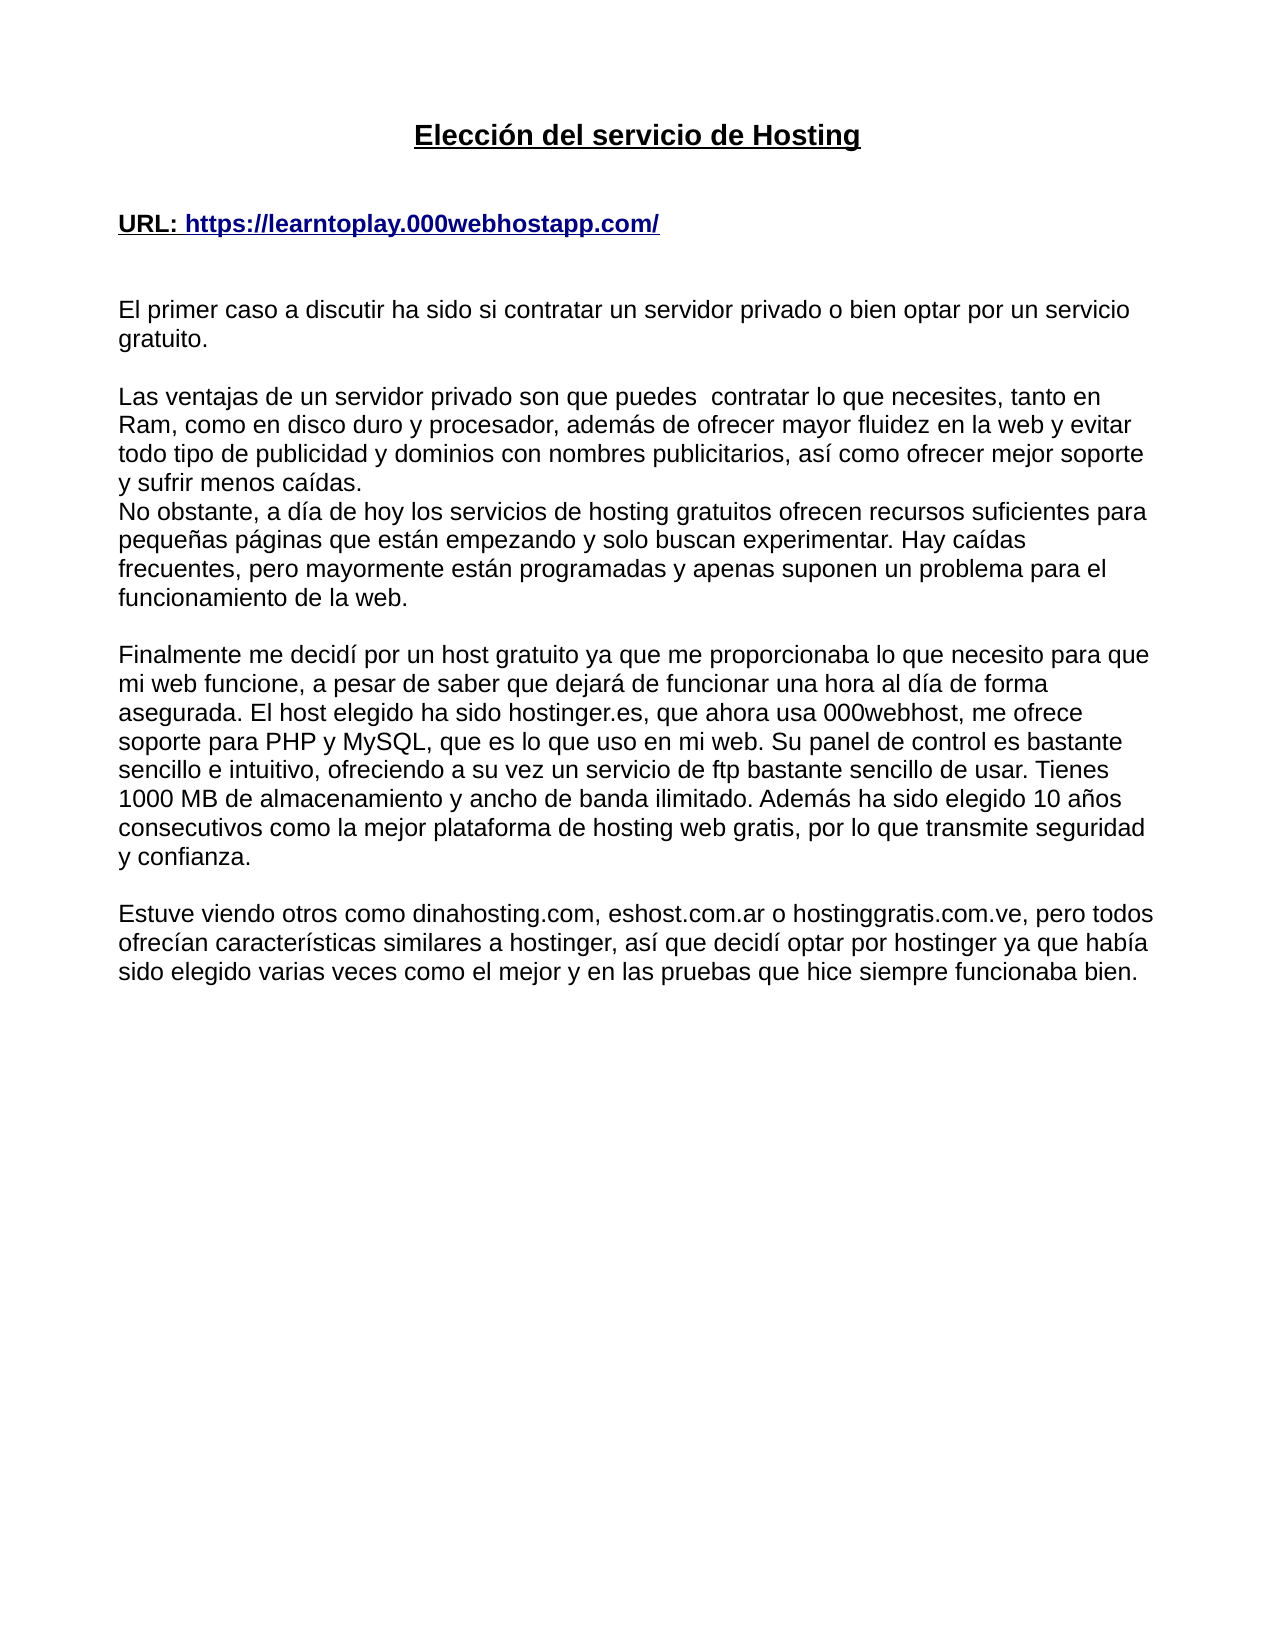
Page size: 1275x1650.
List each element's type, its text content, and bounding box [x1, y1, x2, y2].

text Elección del servicio de Hosting [118, 118, 1157, 152]
text El primer caso a discutir ha sido si contratar un servidor privado o bien optar por un servicio gratuito. [118, 295, 1157, 353]
text Las ventajas de un servidor privado son que puedes contratar lo que necesites, tanto en Ram, como en disco duro y procesador, además de ofrecer mayor fluidez en la web y evitar todo tipo de publicidad y dominios con nombres publicitarios, así como ofrecer mejor soporte y sufrir menos caídas. [118, 382, 1157, 497]
text URL: https://learntoplay.000webhostapp.com/ [118, 209, 1157, 238]
text Estuve viendo otros como dinahosting.com, eshost.com.ar o hostinggratis.com.ve, pero todos ofrecían características similares a hostinger, así que decidí optar por hostinger ya que había sido elegido varias veces como el mejor y en las pruebas que hice siempre funcionaba bien. [118, 899, 1157, 985]
text No obstante, a día de hoy los servicios de hosting gratuitos ofrecen recursos suficientes para pequeñas páginas que están empezando y solo buscan experimentar. Hay caídas frecuentes, pero mayormente están programadas y apenas suponen un problema para el funcionamiento de la web. [118, 497, 1157, 612]
text Finalmente me decidí por un host gratuito ya que me proporcionaba lo que necesito para que mi web funcione, a pesar de saber que dejará de funcionar una hora al día de forma asegurada. El host elegido ha sido hostinger.es, que ahora usa 000webhost, me ofrece soporte para PHP y MySQL, que es lo que uso en mi web. Su panel de control es bastante sencillo e intuitivo, ofreciendo a su vez un servicio de ftp bastante sencillo de usar. Tienes 1000 MB de almacenamiento y ancho de banda ilimitado. Además ha sido elegido 10 años consecutivos como la mejor plataforma de hosting web gratis, por lo que transmite seguridad y confianza. [118, 640, 1157, 870]
